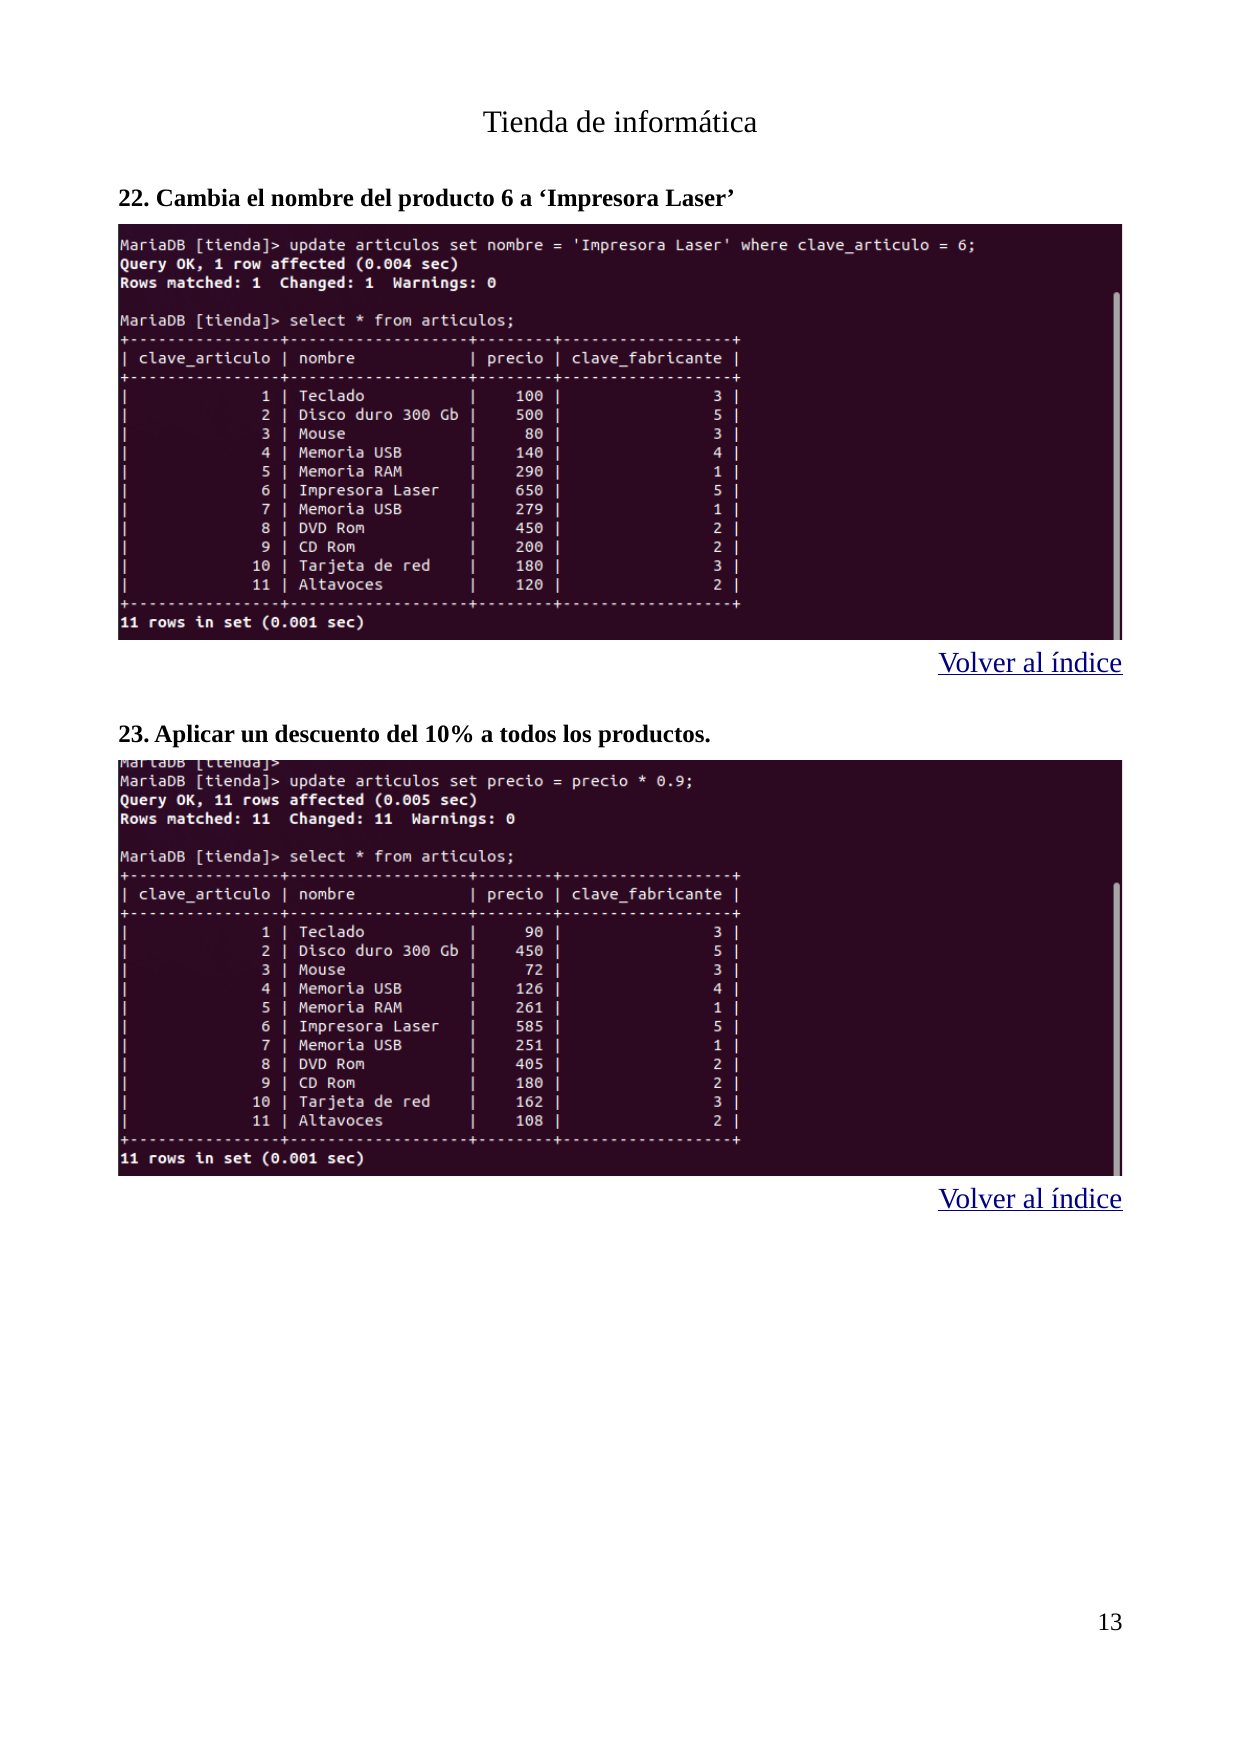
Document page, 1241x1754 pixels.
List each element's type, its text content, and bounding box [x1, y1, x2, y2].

text Volver al índice [118, 1176, 1122, 1214]
subtitle 23. Aplicar un descuento del 10% a todos los productos. [118, 719, 1122, 747]
text Volver al índice [118, 640, 1122, 678]
picture [118, 760, 1123, 1176]
subtitle 22. Cambia el nombre del producto 6 a ‘Impresora Laser’ [118, 183, 1122, 212]
picture [118, 224, 1123, 640]
